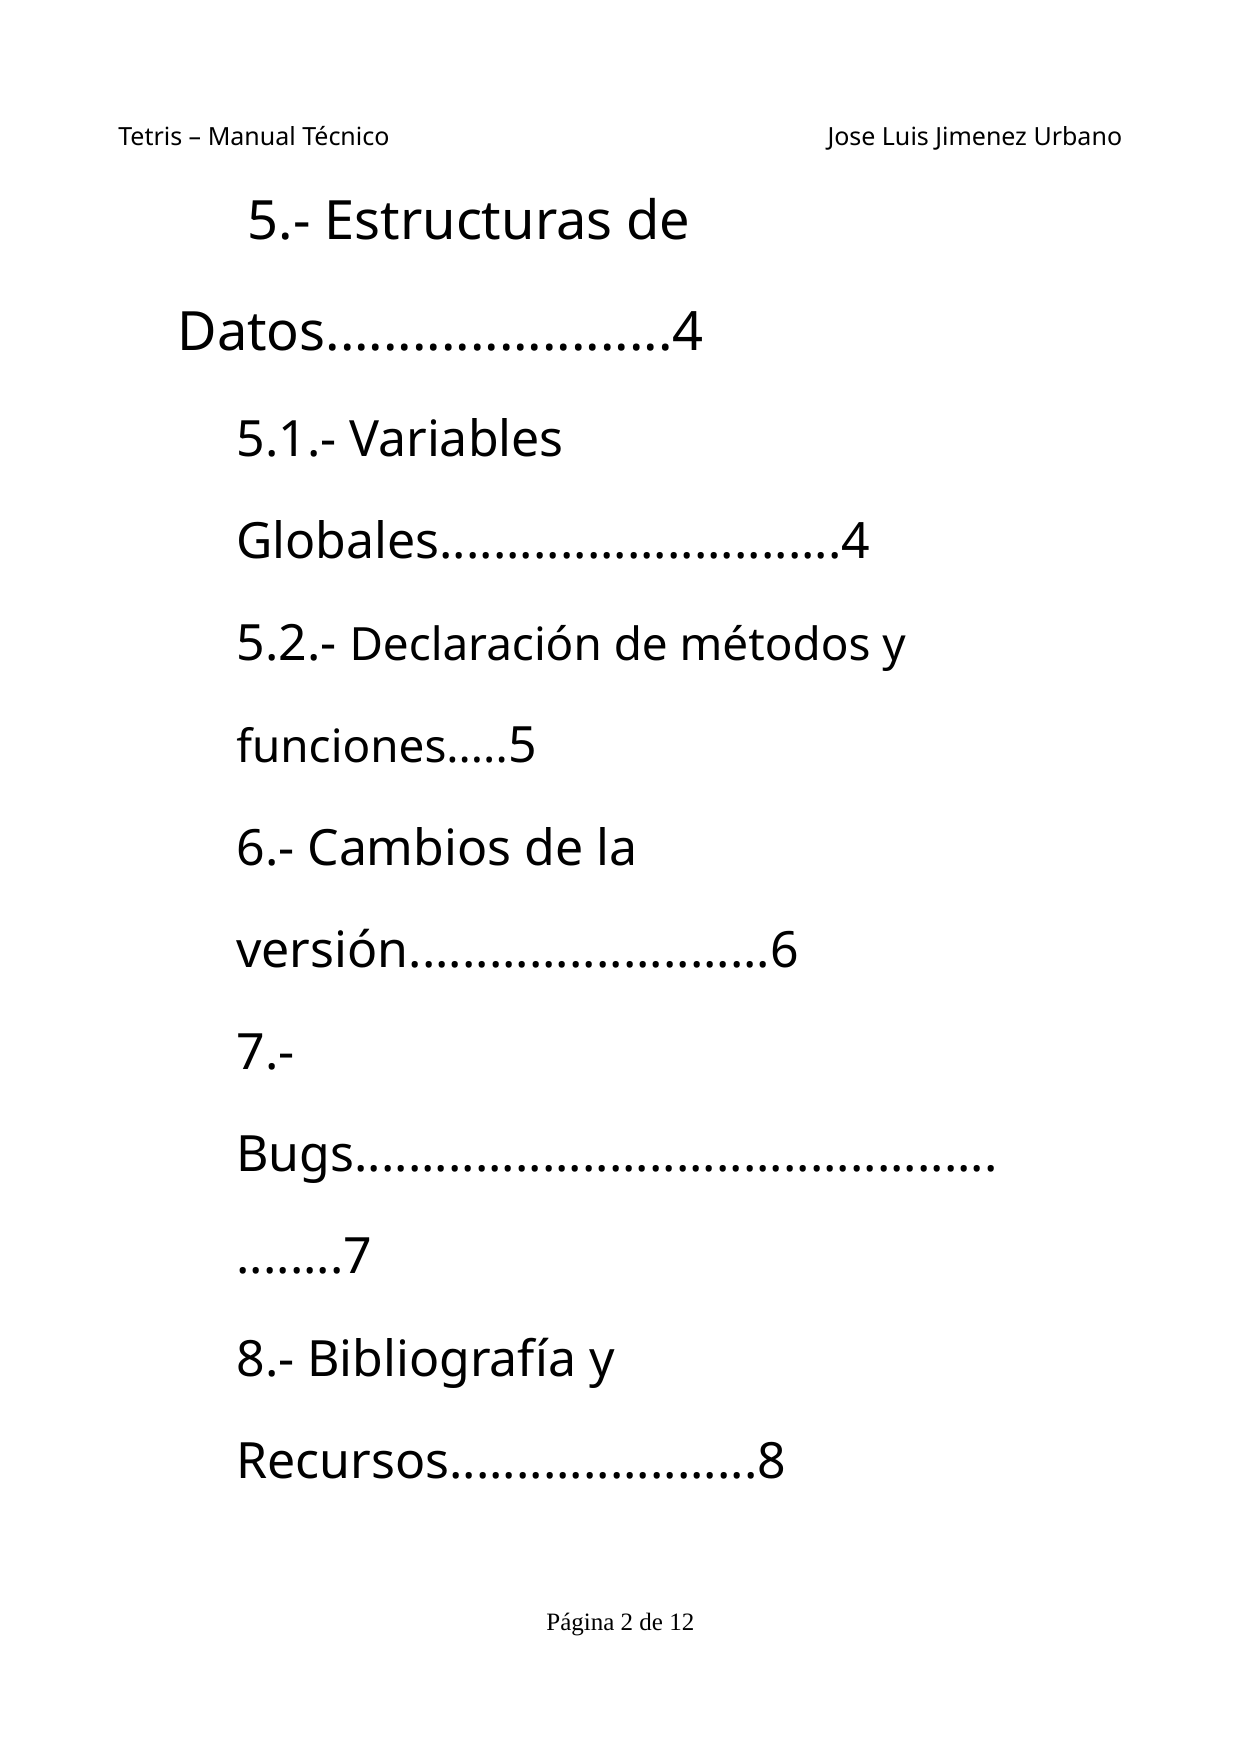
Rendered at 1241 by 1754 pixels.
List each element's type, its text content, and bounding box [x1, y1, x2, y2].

text 6.- Cambios de la versión...........................6 [236, 812, 1004, 982]
text 7.- Bugs........................................................7 [236, 1016, 1004, 1288]
text 5.2.- Declaración de métodos y funciones.....5 [236, 607, 1004, 778]
text 5.1.- Variables Globales..............................4 [236, 403, 1004, 573]
text 5.- Estructuras de Datos........................4 [177, 182, 1063, 366]
text 8.- Bibliografía y Recursos.......................8 [236, 1323, 1004, 1493]
